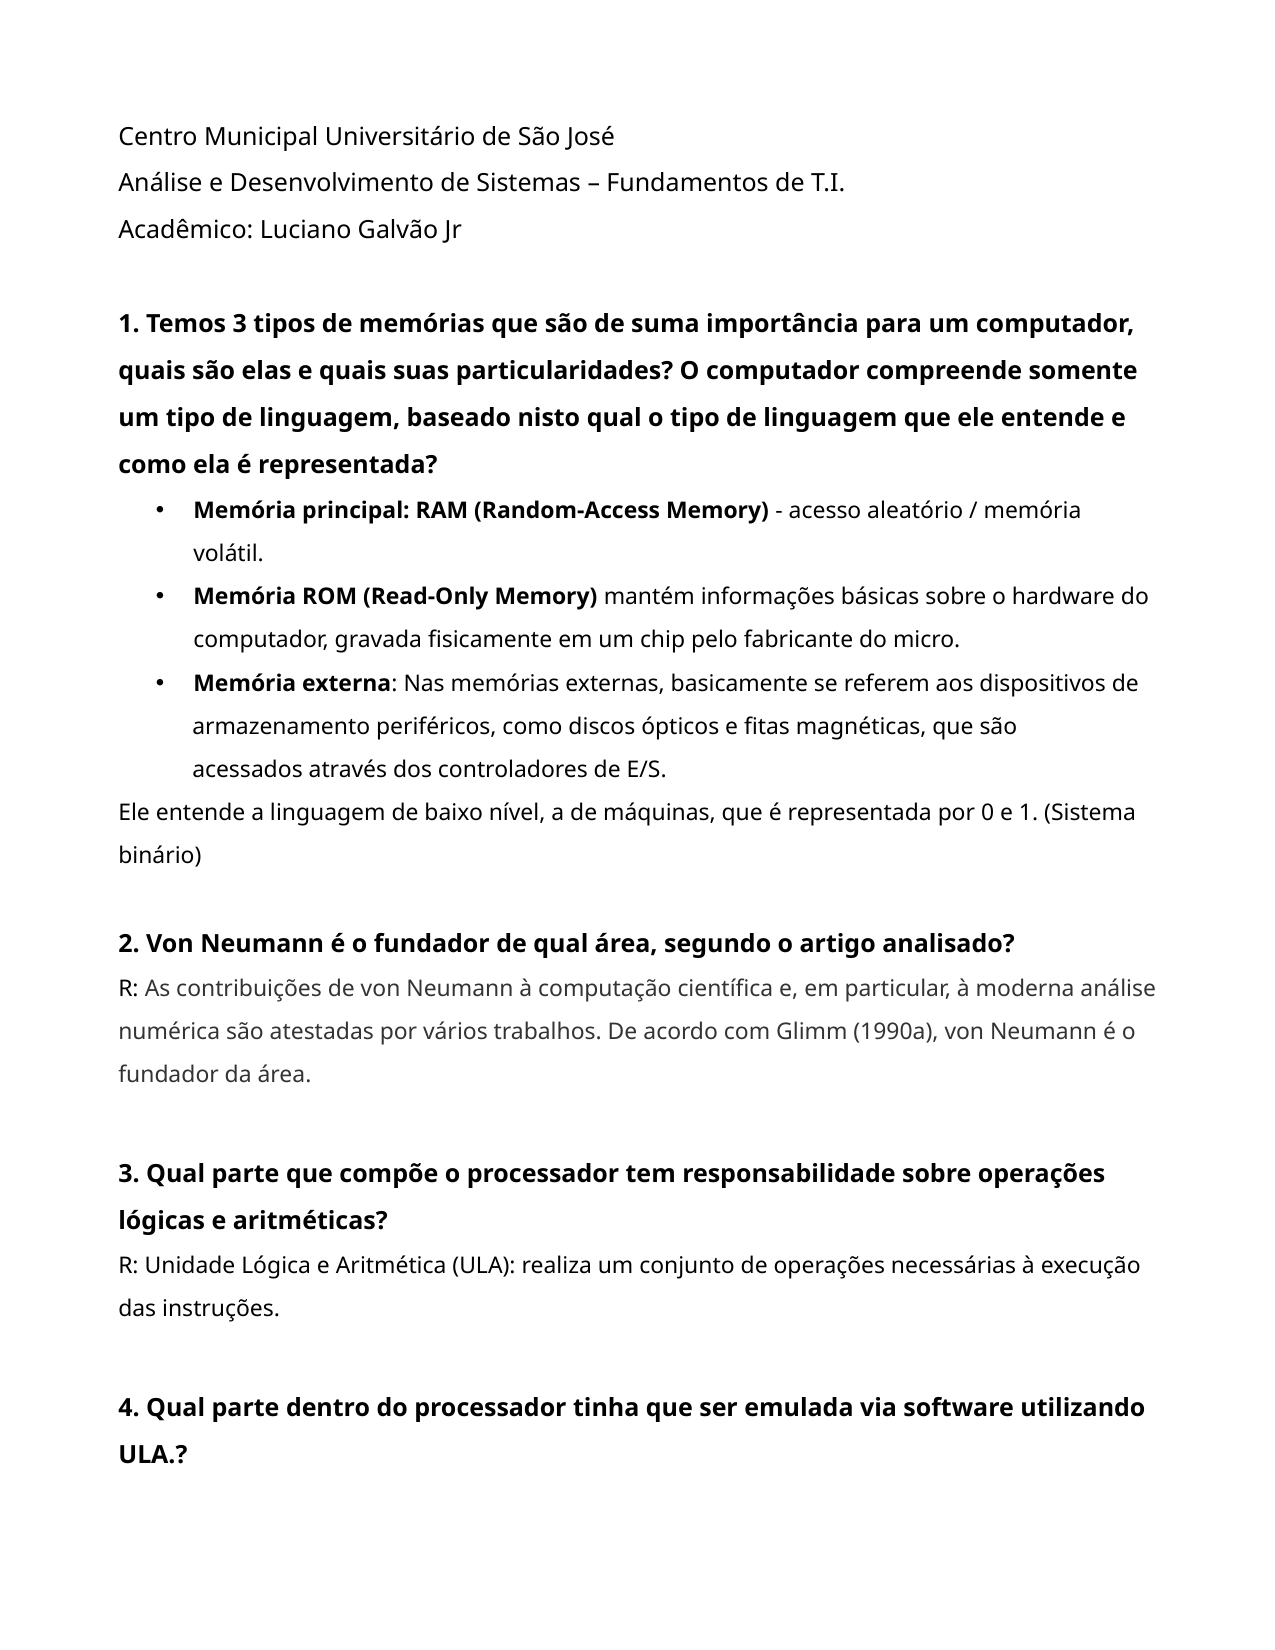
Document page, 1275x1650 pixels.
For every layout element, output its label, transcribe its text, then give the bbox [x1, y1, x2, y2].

text 3. Qual parte que compõe o processador tem responsabilidade sobre operações lógicas e aritméticas? [118, 1155, 1157, 1236]
text quais são elas e quais suas particularidades? O computador compreende somente um tipo de linguagem, baseado nisto qual o tipo de linguagem que ele entende e como ela é representada? [118, 353, 1157, 481]
text acessados através dos controladores de E/S. [118, 753, 1157, 784]
text Ele entende a linguagem de baixo nível, a de máquinas, que é representada por 0 e 1. (Sistema binário) [118, 796, 1157, 870]
text 4. Qual parte dentro do processador tinha que ser emulada via software utilizando ULA.? [118, 1389, 1157, 1470]
list Memória principal: RAM (Random-Access Memory) - acesso aleatório / memória volátil. [156, 494, 1157, 568]
text 1. Temos 3 tipos de memórias que são de suma importância para um computador, [118, 306, 1157, 340]
list Memória ROM (Read-Only Memory) mantém informações básicas sobre o hardware do computador, gravada fisicamente em um chip pelo fabricante do micro. [156, 580, 1157, 654]
text 2. Von Neumann é o fundador de qual área, segundo o artigo analisado? [118, 925, 1157, 959]
text Centro Municipal Universitário de São José Análise e Desenvolvimento de Sistemas – Fundamentos de T.I. Acadêmico: Luciano Galvão Jr [118, 118, 1157, 246]
text armazenamento periféricos, como discos ópticos e fitas magnéticas, que são [118, 709, 1157, 741]
list Memória externa: Nas memórias externas, basicamente se referem aos dispositivos de [156, 666, 1157, 698]
text R: As contribuições de von Neumann à computação científica e, em particular, à moderna análise numérica são atestadas por vários trabalhos. De acordo com Glimm (1990a), von Neumann é o fundador da área. [118, 972, 1157, 1090]
text R: Unidade Lógica e Aritmética (ULA): realiza um conjunto de operações necessárias à execução das instruções. [118, 1249, 1157, 1324]
